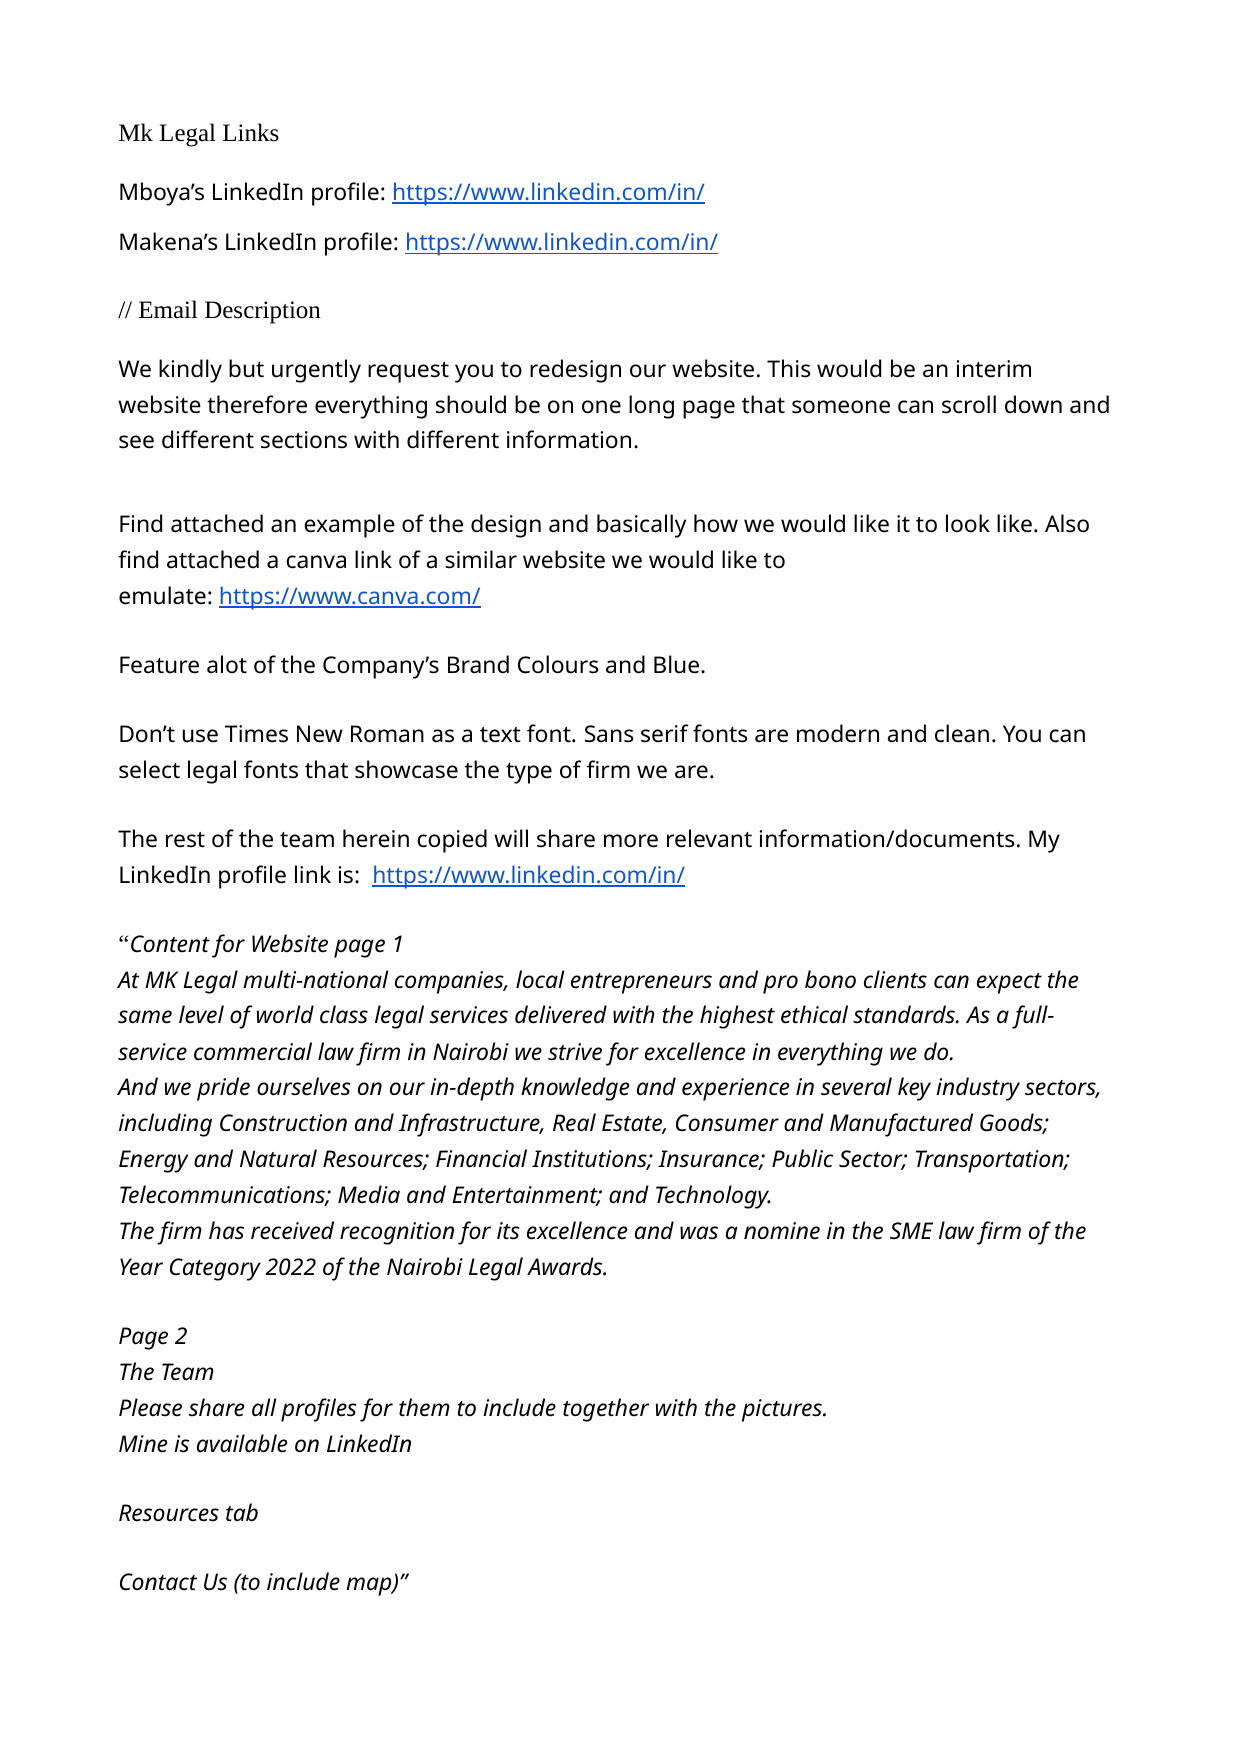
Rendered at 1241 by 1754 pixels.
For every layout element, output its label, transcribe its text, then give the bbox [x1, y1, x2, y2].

text Makena’s LinkedIn profile: https://www.linkedin.com/in/ [118, 226, 1122, 257]
text Resources tab [118, 1497, 1122, 1528]
text At MK Legal multi-national companies, local entrepreneurs and pro bono clients can expect the same level of world class legal services delivered with the highest ethical standards. As a full-service commercial law firm in Nairobi we strive for excellence in everything we do. [118, 963, 1122, 1067]
text Contact Us (to include map)” [118, 1566, 1122, 1597]
text Mine is available on LinkedIn [118, 1428, 1122, 1459]
text And we pride ourselves on our in-depth knowledge and experience in several key industry sectors, including Construction and Infrastructure, Real Estate, Consumer and Manufactured Goods; Energy and Natural Resources; Financial Institutions; Insurance; Public Sector; Transportation; Telecommunications; Media and Entertainment; and Technology. [118, 1071, 1122, 1210]
text Feature alot of the Company’s Brand Colours and Blue. [118, 649, 1122, 680]
text We kindly but urgently request you to redesign our website. This would be an interim website therefore everything should be on one long page that someone can scroll down and see different sections with different information. [118, 353, 1122, 456]
text The Team [118, 1356, 1122, 1387]
text Page 2 [118, 1320, 1122, 1351]
text Mk Legal Links [118, 118, 1122, 147]
text Don’t use Times New Roman as a text font. Sans serif fonts are modern and clean. You can select legal fonts that showcase the type of firm we are. [118, 718, 1122, 785]
text The firm has received recognition for its excellence and was a nomine in the SME law firm of the Year Category 2022 of the Nairobi Legal Awards. [118, 1215, 1122, 1282]
text Please share all profiles for them to include together with the pictures. [118, 1392, 1122, 1423]
text The rest of the team herein copied will share more relevant information/documents. My LinkedIn profile link is: https://www.linkedin.com/in/ [118, 823, 1122, 890]
text ​// Email Description [118, 295, 1122, 324]
text “Content for Website page 1 [118, 928, 1122, 959]
text Find attached an example of the design and basically how we would like it to look like. Also find attached a canva link of a similar website we would like to emulate: https://www.canva.com/ [118, 508, 1122, 611]
text Mboya’s LinkedIn profile: https://www.linkedin.com/in/ [118, 176, 1122, 207]
